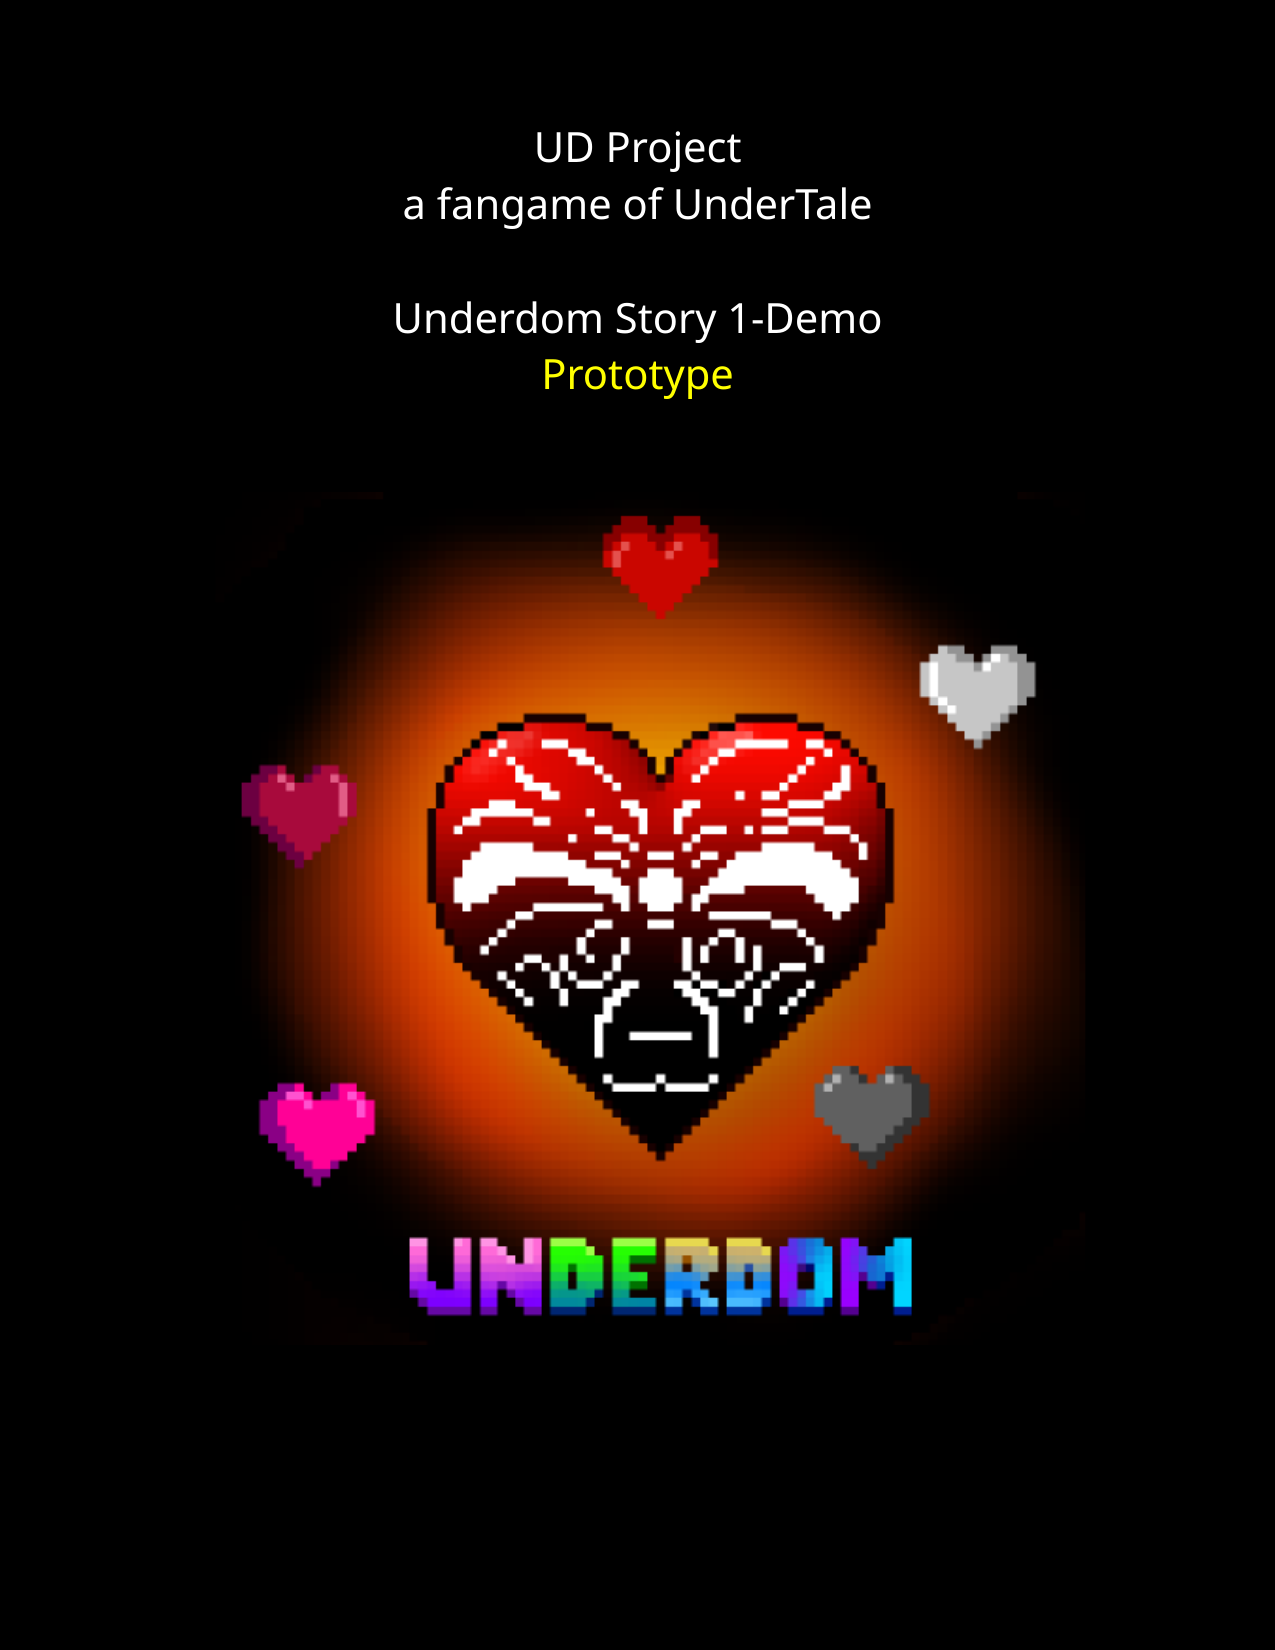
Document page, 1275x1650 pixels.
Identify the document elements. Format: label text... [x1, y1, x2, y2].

text Underdom Story 1-Demo [118, 288, 1157, 345]
picture [214, 492, 1086, 1345]
text UD Project [118, 118, 1157, 175]
text Prototype [118, 345, 1157, 402]
text a fangame of UnderTale [118, 175, 1157, 232]
